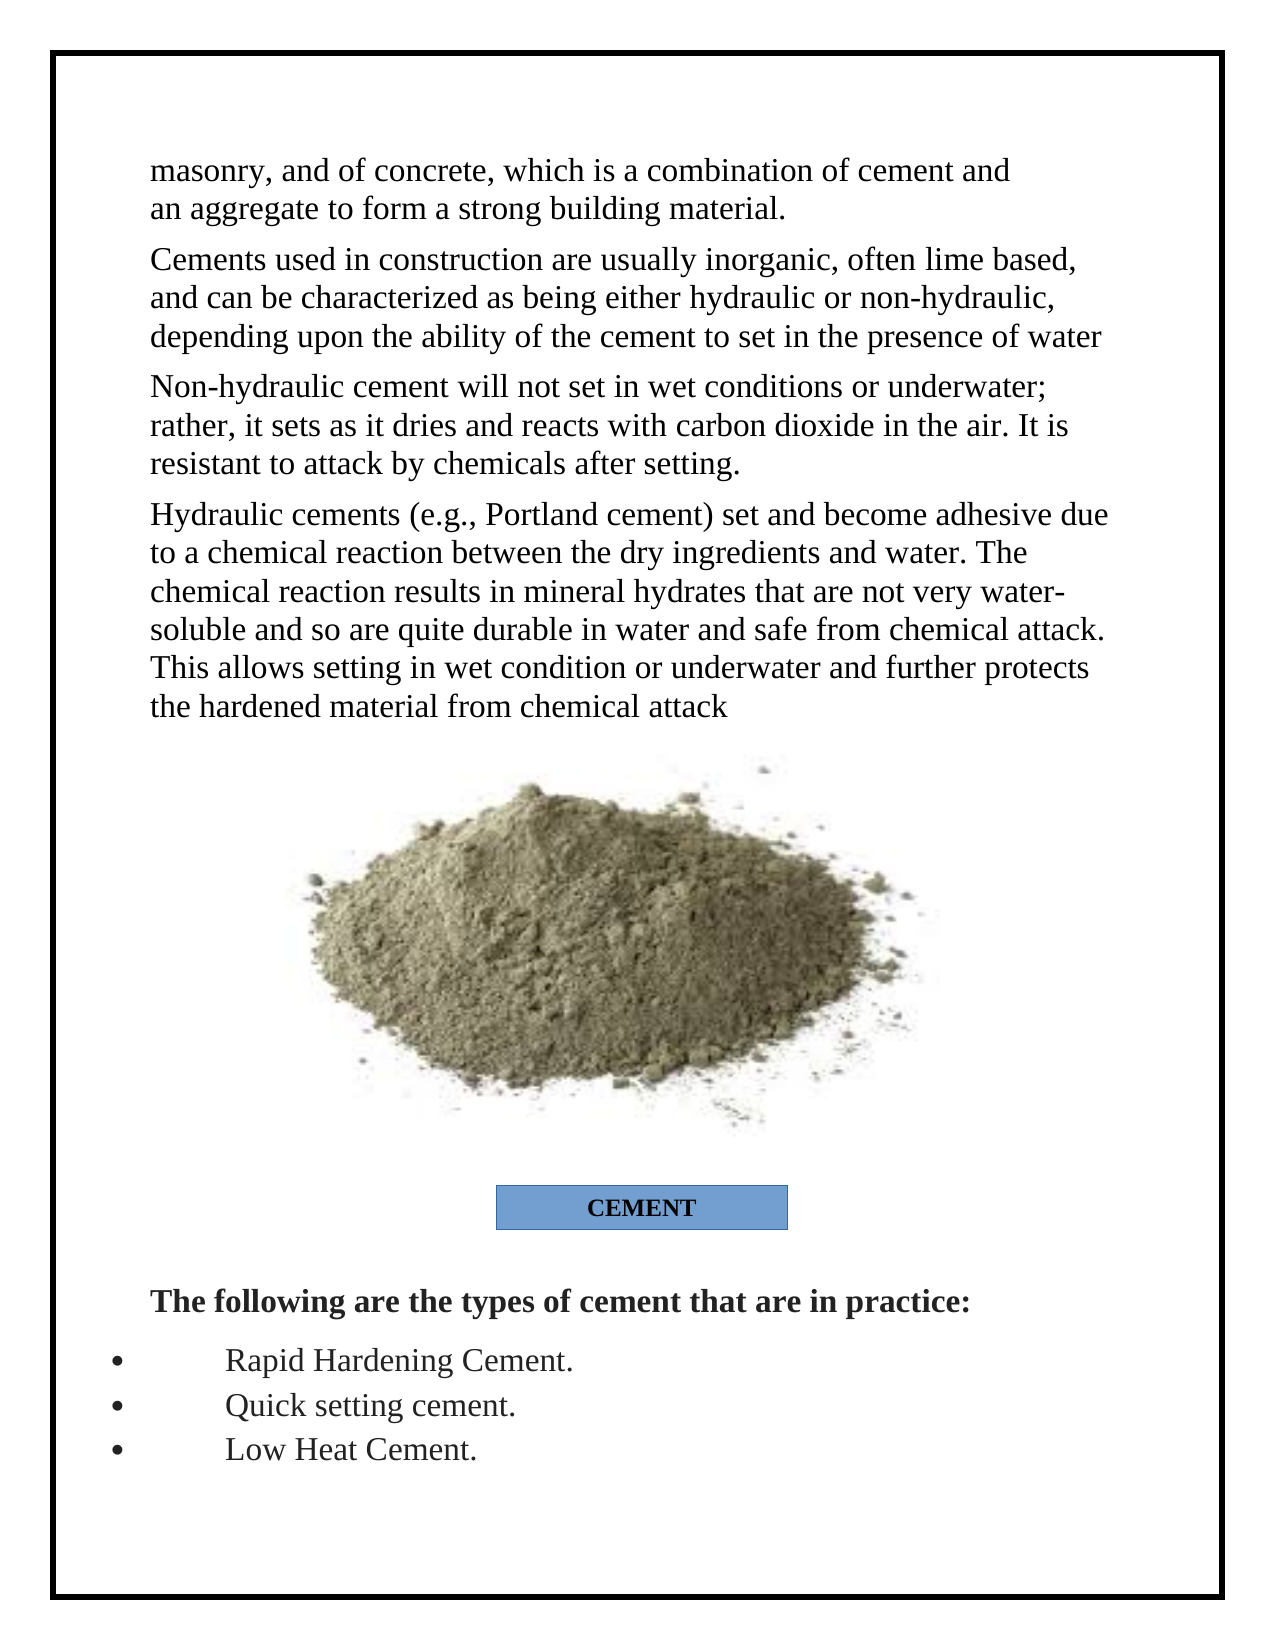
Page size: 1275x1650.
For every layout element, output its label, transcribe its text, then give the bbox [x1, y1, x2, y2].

picture [244, 736, 992, 1173]
text Hydraulic cements (e.g., Portland cement) set and become adhesive due to a chemical reaction between the dry ingredients and water. The chemical reaction results in mineral hydrates that are not very water-soluble and so are quite durable in water and safe from chemical attack. This allows setting in wet condition or underwater and further protects the hardened material from chemical attack [150, 494, 1125, 724]
list Quick setting cement. [112, 1385, 1125, 1423]
list Rapid Hardening Cement. [112, 1341, 1125, 1379]
text masonry, and of concrete, which is a combination of cement and an aggregate to form a strong building material. [150, 150, 1125, 227]
text The following are the types of cement that are in practice: [150, 1281, 1125, 1320]
list Low Heat Cement. [112, 1430, 1125, 1468]
text Non-hydraulic cement will not set in wet conditions or underwater; rather, it sets as it dries and reacts with carbon dioxide in the air. It is resistant to attack by chemicals after setting. [150, 367, 1125, 482]
text Cements used in construction are usually inorganic, often lime based, and can be characterized as being either hydraulic or non-hydraulic, depending upon the ability of the cement to set in the presence of water [150, 239, 1125, 354]
